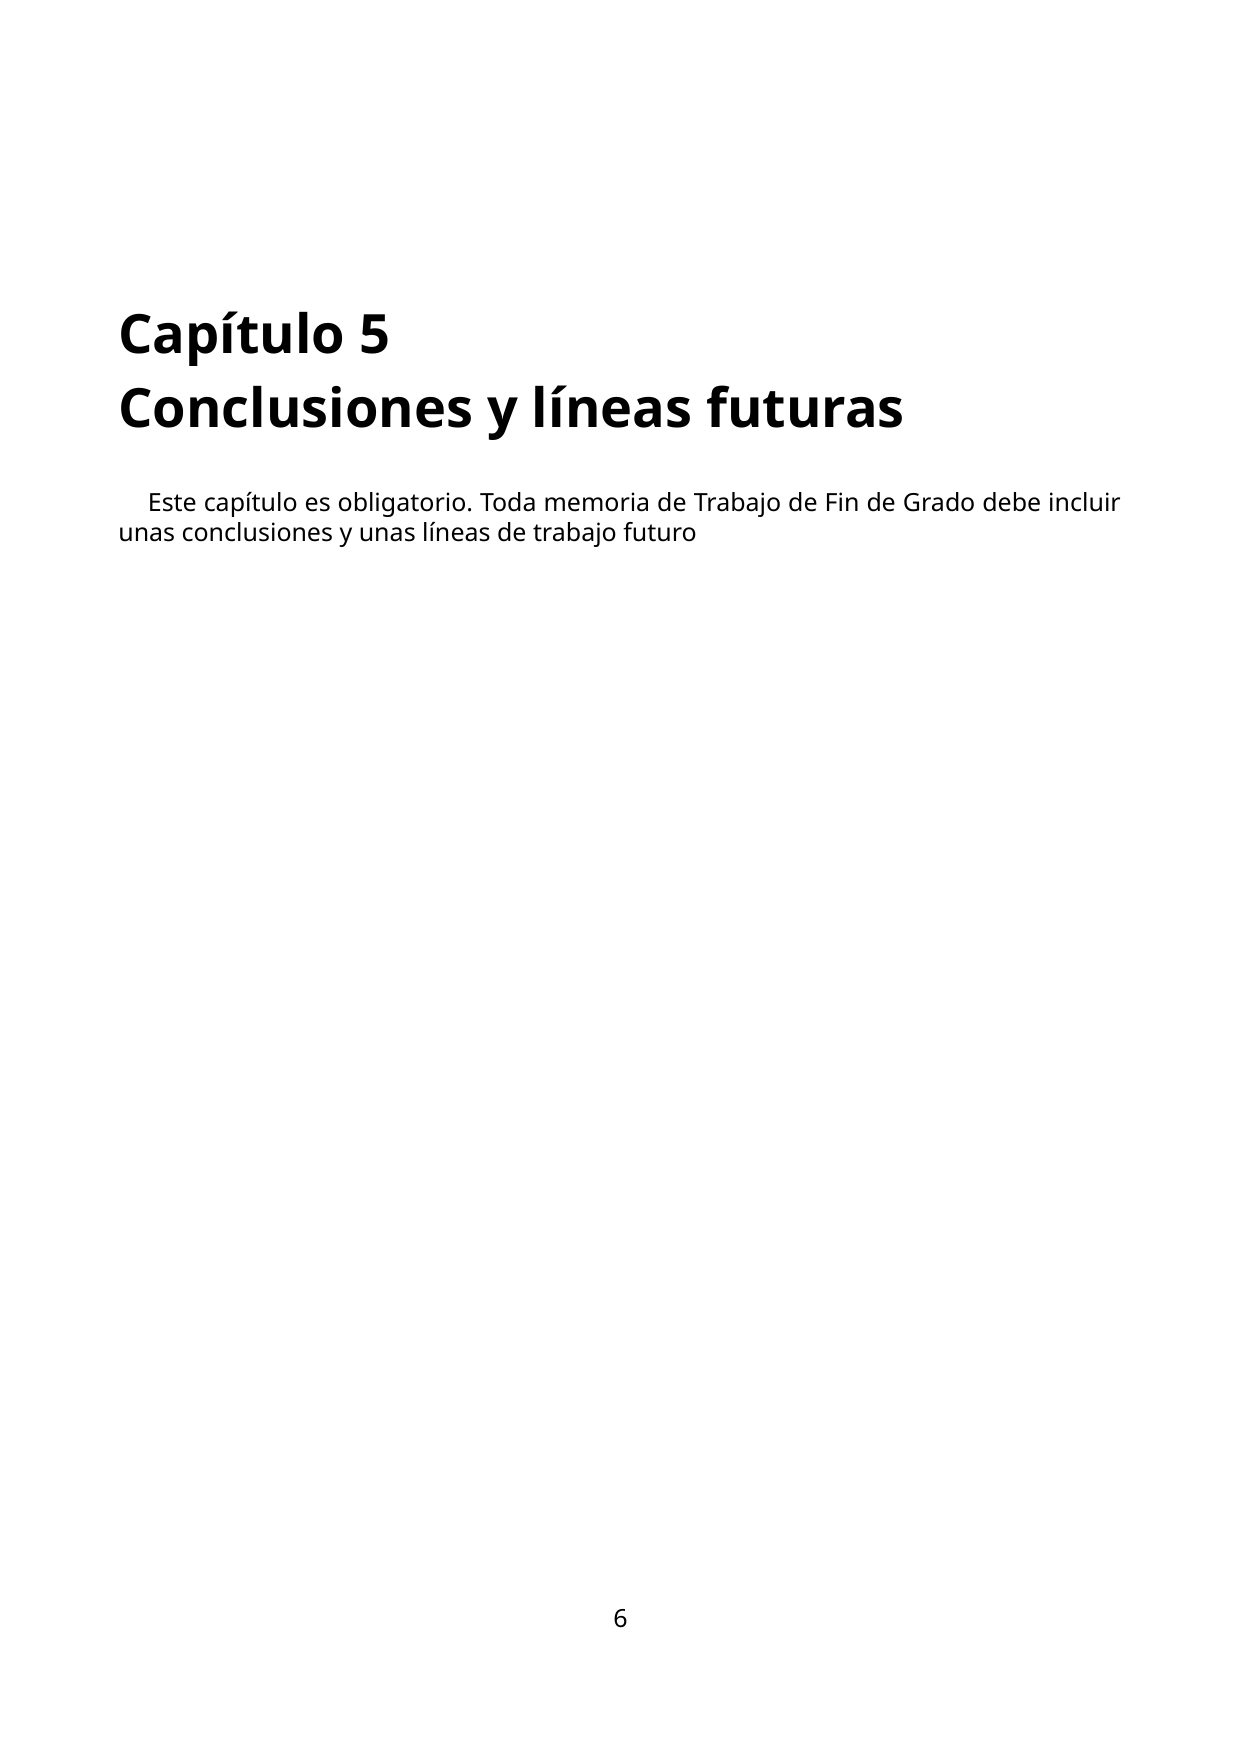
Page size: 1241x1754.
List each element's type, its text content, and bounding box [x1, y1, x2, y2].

subtitle Conclusiones y líneas futuras [118, 295, 1122, 443]
text Este capítulo es obligatorio. Toda memoria de Trabajo de Fin de Grado debe incluir unas conclusiones y unas líneas de trabajo futuro [118, 484, 1122, 549]
